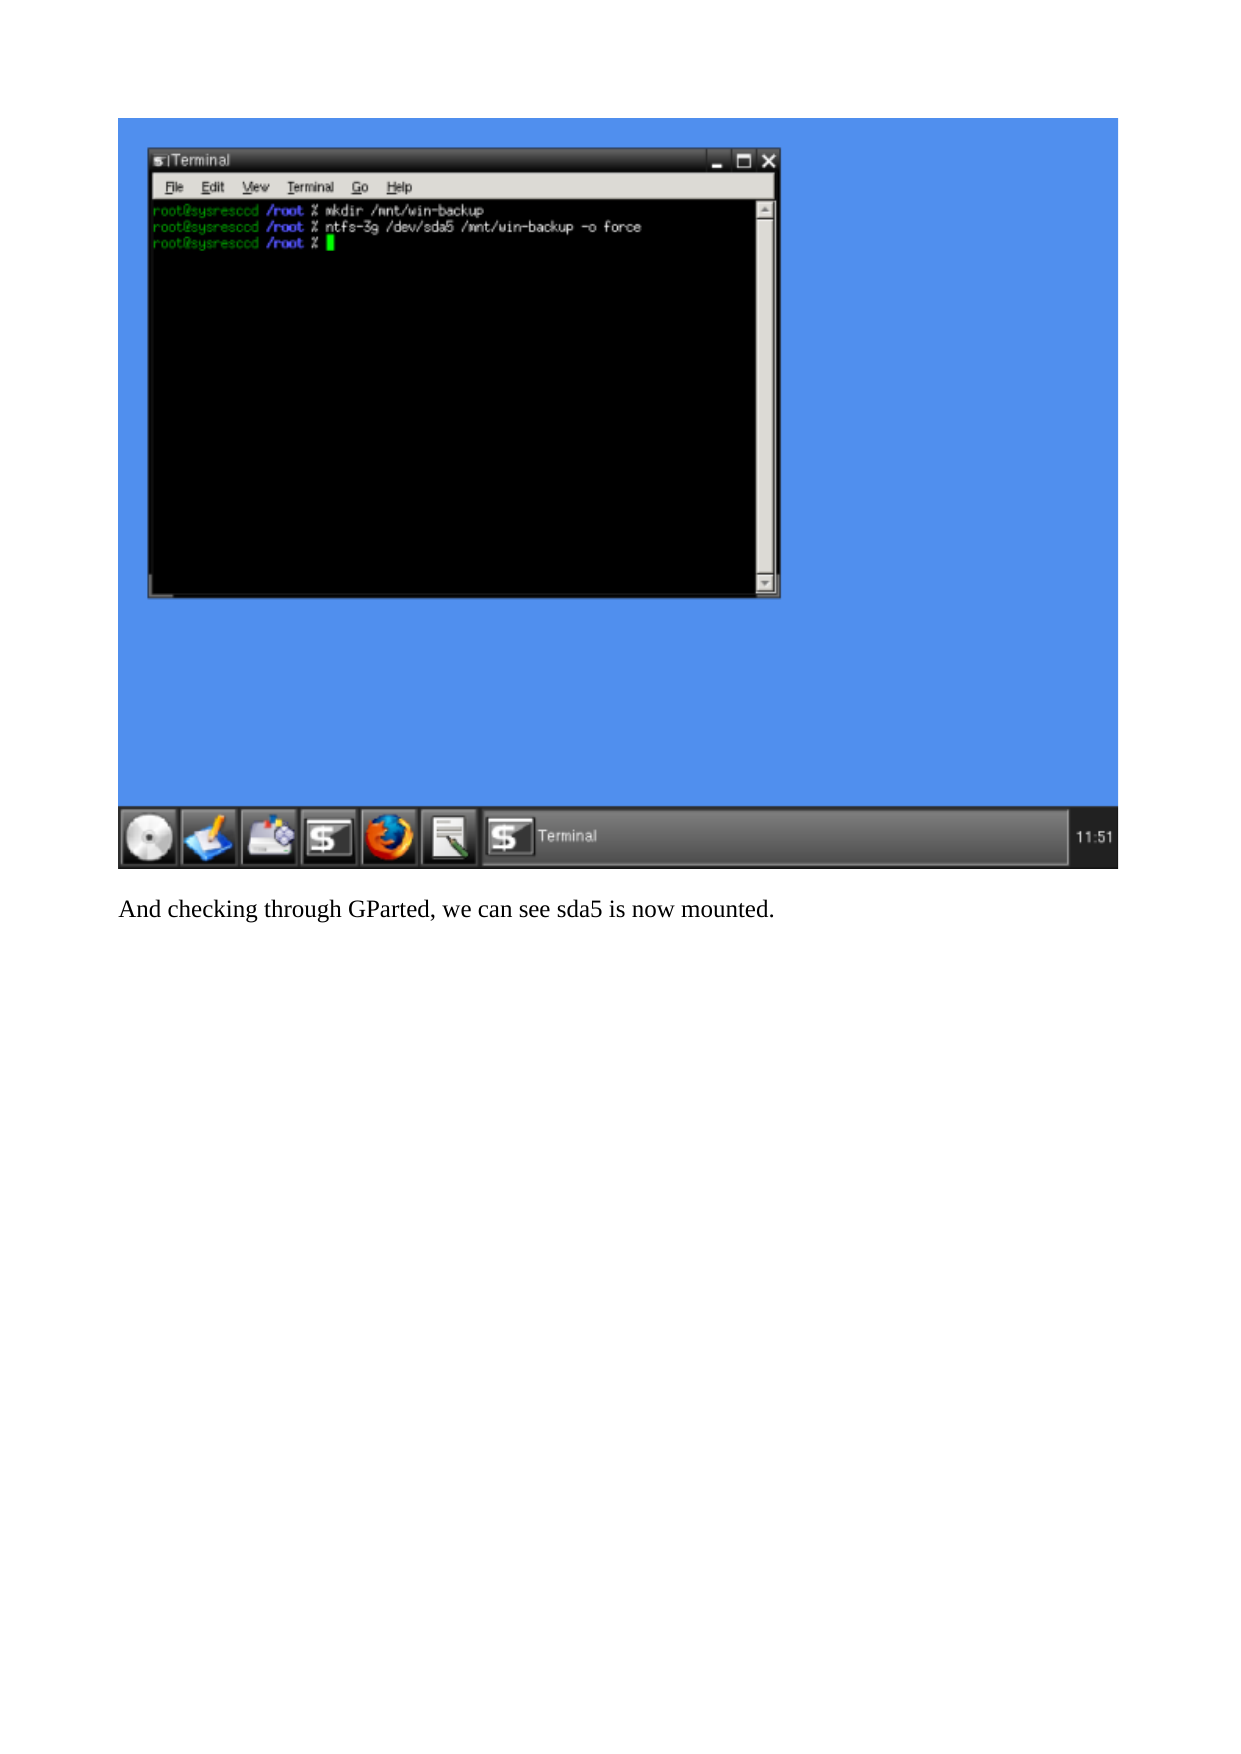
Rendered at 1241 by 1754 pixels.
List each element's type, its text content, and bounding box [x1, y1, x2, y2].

picture [118, 118, 1119, 869]
text And checking through GParted, we can see sda5 is now mounted. [118, 894, 1122, 923]
